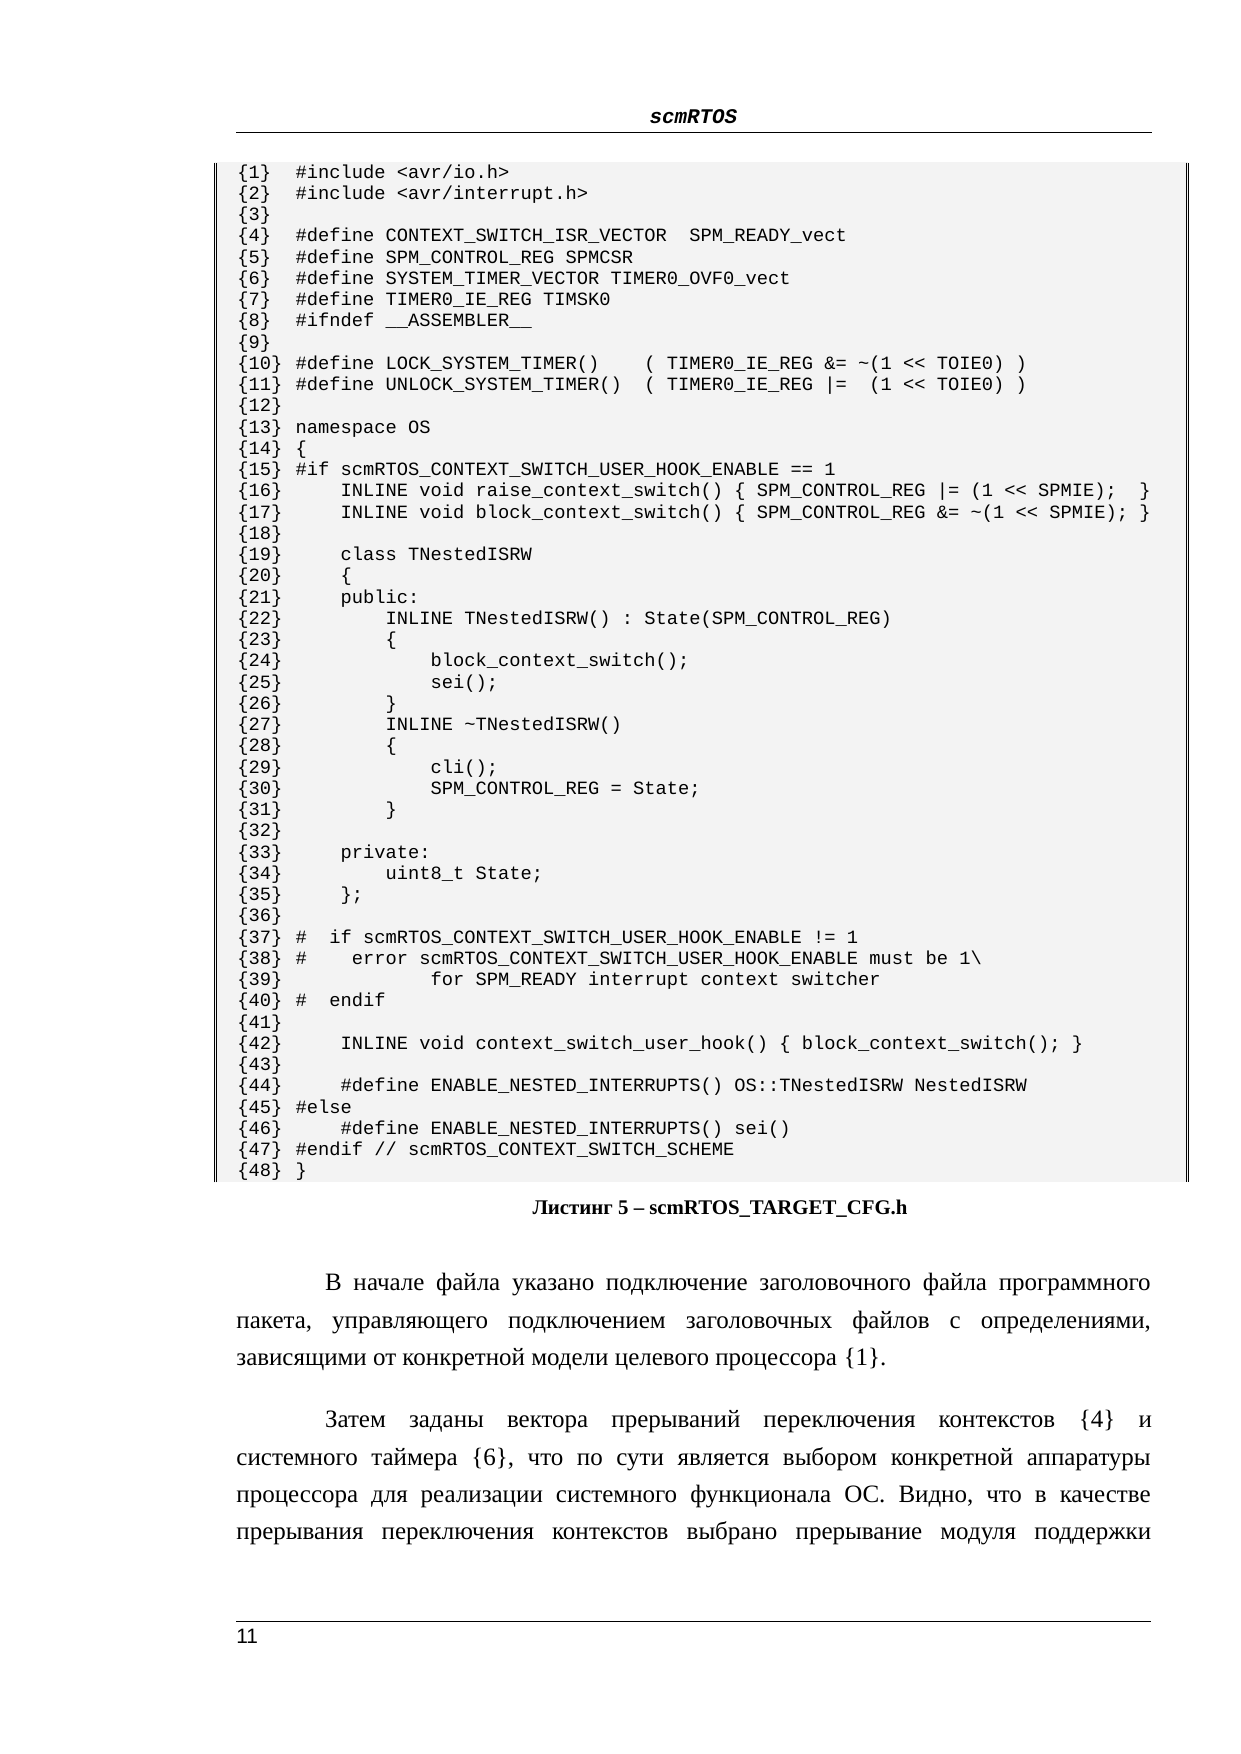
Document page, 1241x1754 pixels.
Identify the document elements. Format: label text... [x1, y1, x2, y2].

list { [217, 439, 1186, 460]
list for SPM_READY interrupt context switcher [217, 970, 1186, 991]
list #define SYSTEM_TIMER_VECTOR TIMER0_OVF0_vect [217, 269, 1186, 290]
list }; [217, 885, 1186, 906]
list uint8_t State; [217, 864, 1186, 885]
list INLINE ~TNestedISRW() [217, 715, 1186, 736]
list #define LOCK_SYSTEM_TIMER() ( TIMER0_IE_REG &= ~(1 << TOIE0) ) [217, 354, 1186, 375]
list namespace OS [217, 417, 1186, 439]
list cli(); [217, 757, 1186, 779]
list class TNestedISRW [217, 545, 1186, 566]
list #define ENABLE_NESTED_INTERRUPTS() OS::TNestedISRW NestedISRW [217, 1076, 1186, 1097]
list { [217, 630, 1186, 651]
list #if scmRTOS_CONTEXT_SWITCH_USER_HOOK_ENABLE == 1 [217, 460, 1186, 481]
list # if scmRTOS_CONTEXT_SWITCH_USER_HOOK_ENABLE != 1 [217, 927, 1186, 949]
text В начале файла указано подключение заголовочного файла программного пакета, управляющего подключением заголовочных файлов с определениями, зависящими от конкретной модели целевого процессора {1}. [236, 1267, 1152, 1371]
list #define CONTEXT_SWITCH_ISR_VECTOR SPM_READY_vect [217, 226, 1186, 247]
list INLINE void block_context_switch() { SPM_CONTROL_REG &= ~(1 << SPMIE); } [217, 502, 1186, 524]
list #ifndef __ASSEMBLER__ [217, 311, 1186, 332]
list SPM_CONTROL_REG = State; [217, 779, 1186, 800]
list } [217, 694, 1186, 715]
list # endif [217, 991, 1186, 1012]
list } [217, 1161, 1186, 1182]
text Листинг 5 – scmRTOS_TARGET_CFG.h [288, 1195, 1150, 1219]
list # error scmRTOS_CONTEXT_SWITCH_USER_HOOK_ENABLE must be 1\ [217, 949, 1186, 970]
list { [217, 566, 1186, 587]
list #include <avr/io.h> [214, 162, 1186, 184]
list { [217, 736, 1186, 757]
list sei(); [217, 672, 1186, 694]
list #include <avr/interrupt.h> [217, 184, 1186, 205]
list INLINE void raise_context_switch() { SPM_CONTROL_REG |= (1 << SPMIE); } [217, 481, 1186, 502]
list block_context_switch(); [217, 651, 1186, 672]
list public: [217, 587, 1186, 609]
list } [217, 800, 1186, 821]
list #else [217, 1097, 1186, 1119]
list #define ENABLE_NESTED_INTERRUPTS() sei() [217, 1119, 1186, 1140]
list INLINE void context_switch_user_hook() { block_context_switch(); } [217, 1034, 1186, 1055]
list INLINE TNestedISRW() : State(SPM_CONTROL_REG) [217, 609, 1186, 630]
text Затем заданы вектора прерываний переключения контекстов {4} и системного таймера {6}, что по сути является выбором конкретной аппаратуры процессора для реализации системного функционала ОС. Видно, что в качестве прерывания переключения контекстов выбрано прерывание модуля поддержки [236, 1404, 1152, 1545]
list #define SPM_CONTROL_REG SPMCSR [217, 247, 1186, 269]
list #endif // scmRTOS_CONTEXT_SWITCH_SCHEME [217, 1140, 1186, 1161]
list #define UNLOCK_SYSTEM_TIMER() ( TIMER0_IE_REG |= (1 << TOIE0) ) [217, 375, 1186, 396]
list #define TIMER0_IE_REG TIMSK0 [217, 290, 1186, 311]
list private: [217, 842, 1186, 864]
